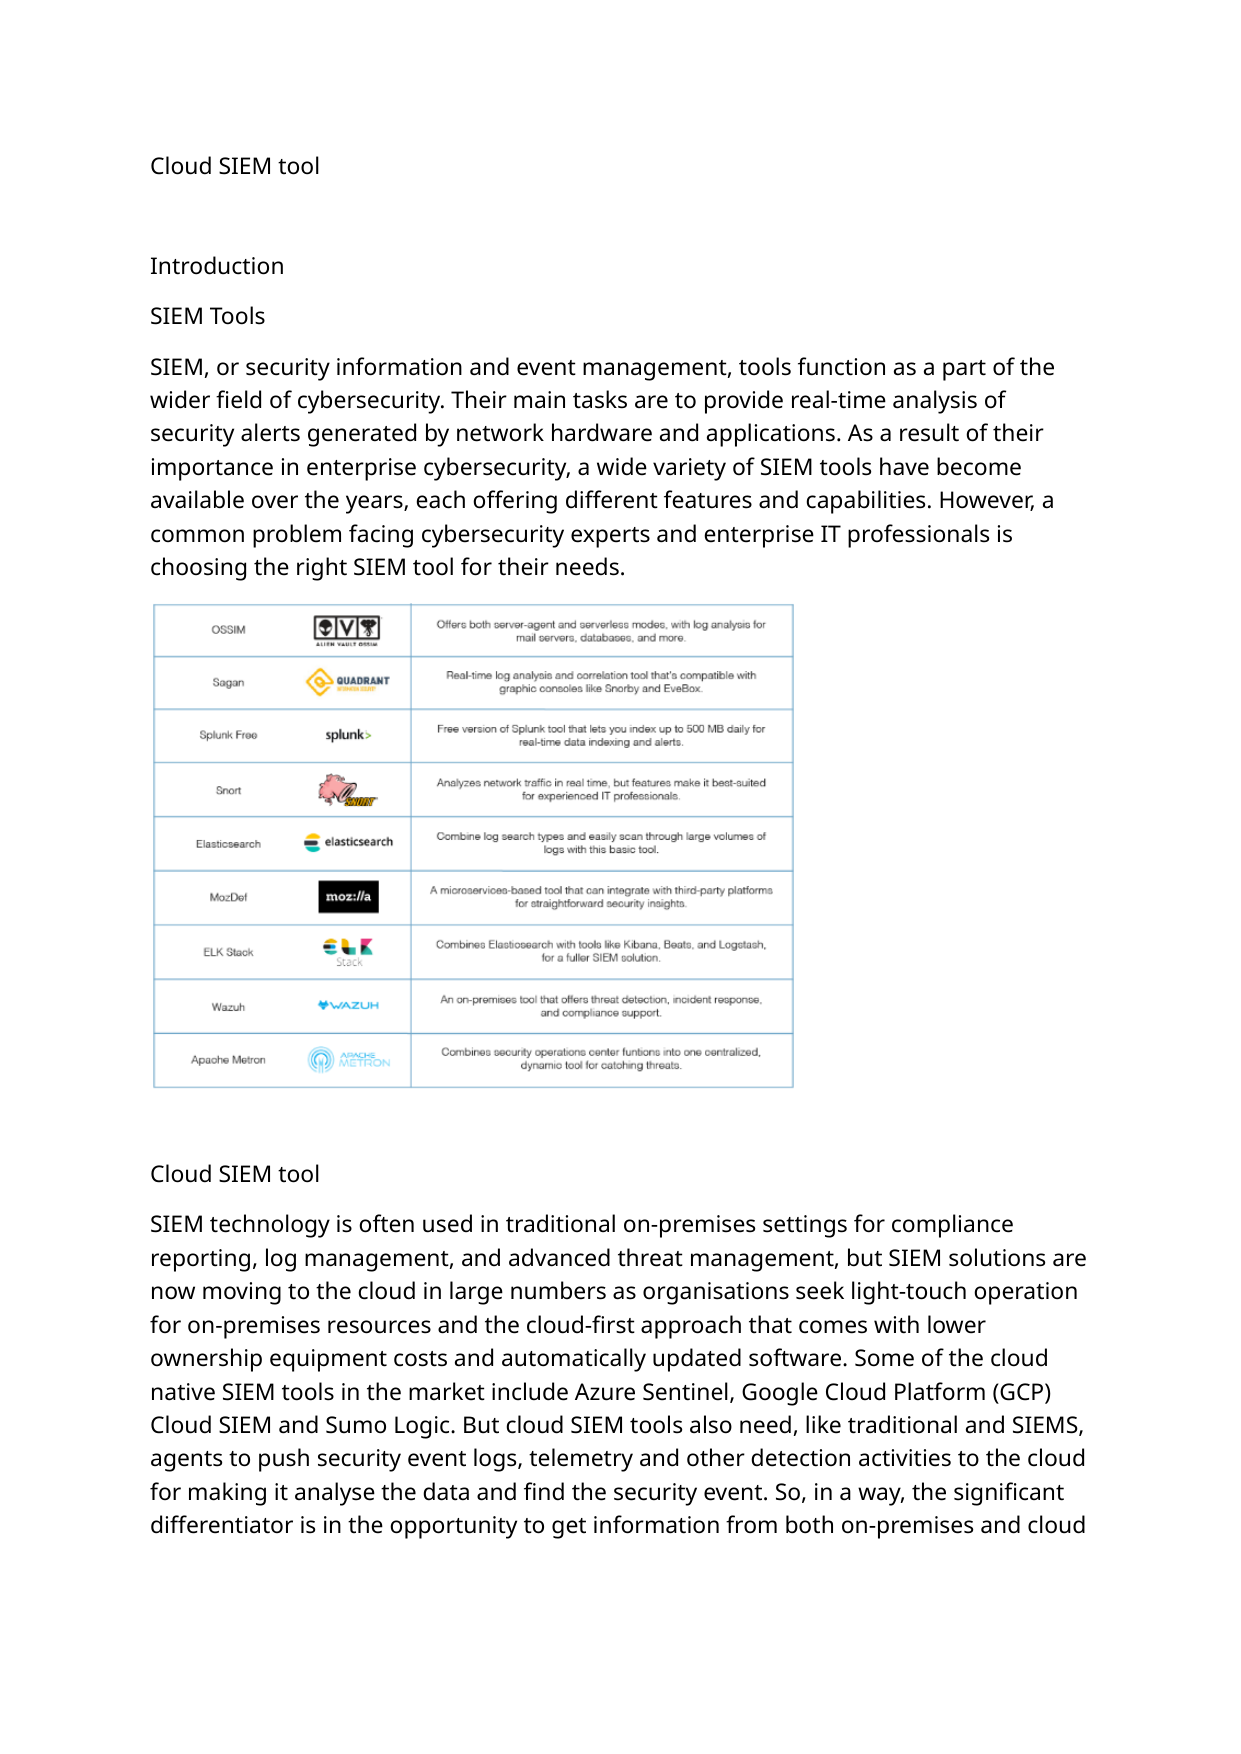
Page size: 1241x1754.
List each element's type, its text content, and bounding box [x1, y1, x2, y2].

text Introduction [150, 250, 1090, 281]
text SIEM, or security information and event management, tools function as a part of the wider field of cybersecurity. Their main tasks are to provide real-time analysis of security alerts generated by network hardware and applications. As a result of their importance in enterprise cybersecurity, a wide variety of SIEM tools have become available over the years, each offering different features and capabilities. However, a common problem facing cybersecurity experts and enterprise IT professionals is choosing the right SIEM tool for their needs. [150, 350, 1090, 582]
text SIEM Tools [150, 300, 1090, 332]
text SIEM technology is often used in traditional on-premises settings for compliance reporting, log management, and advanced threat management, but SIEM solutions are now moving to the cloud in large numbers as organisations seek light-touch operation for on-premises resources and the cloud-first approach that comes with lower ownership equipment costs and automatically updated software. Some of the cloud native SIEM tools in the market include Azure Sentinel, Google Cloud Platform (GCP) Cloud SIEM and Sumo Logic. But cloud SIEM tools also need, like traditional and SIEMS, agents to push security event logs, telemetry and other detection activities to the cloud for making it analyse the data and find the security event. So, in a way, the significant differentiator is in the opportunity to get information from both on-premises and cloud [150, 1208, 1090, 1541]
text Cloud SIEM tool [150, 1158, 1090, 1189]
text Cloud SIEM tool [150, 150, 1090, 181]
